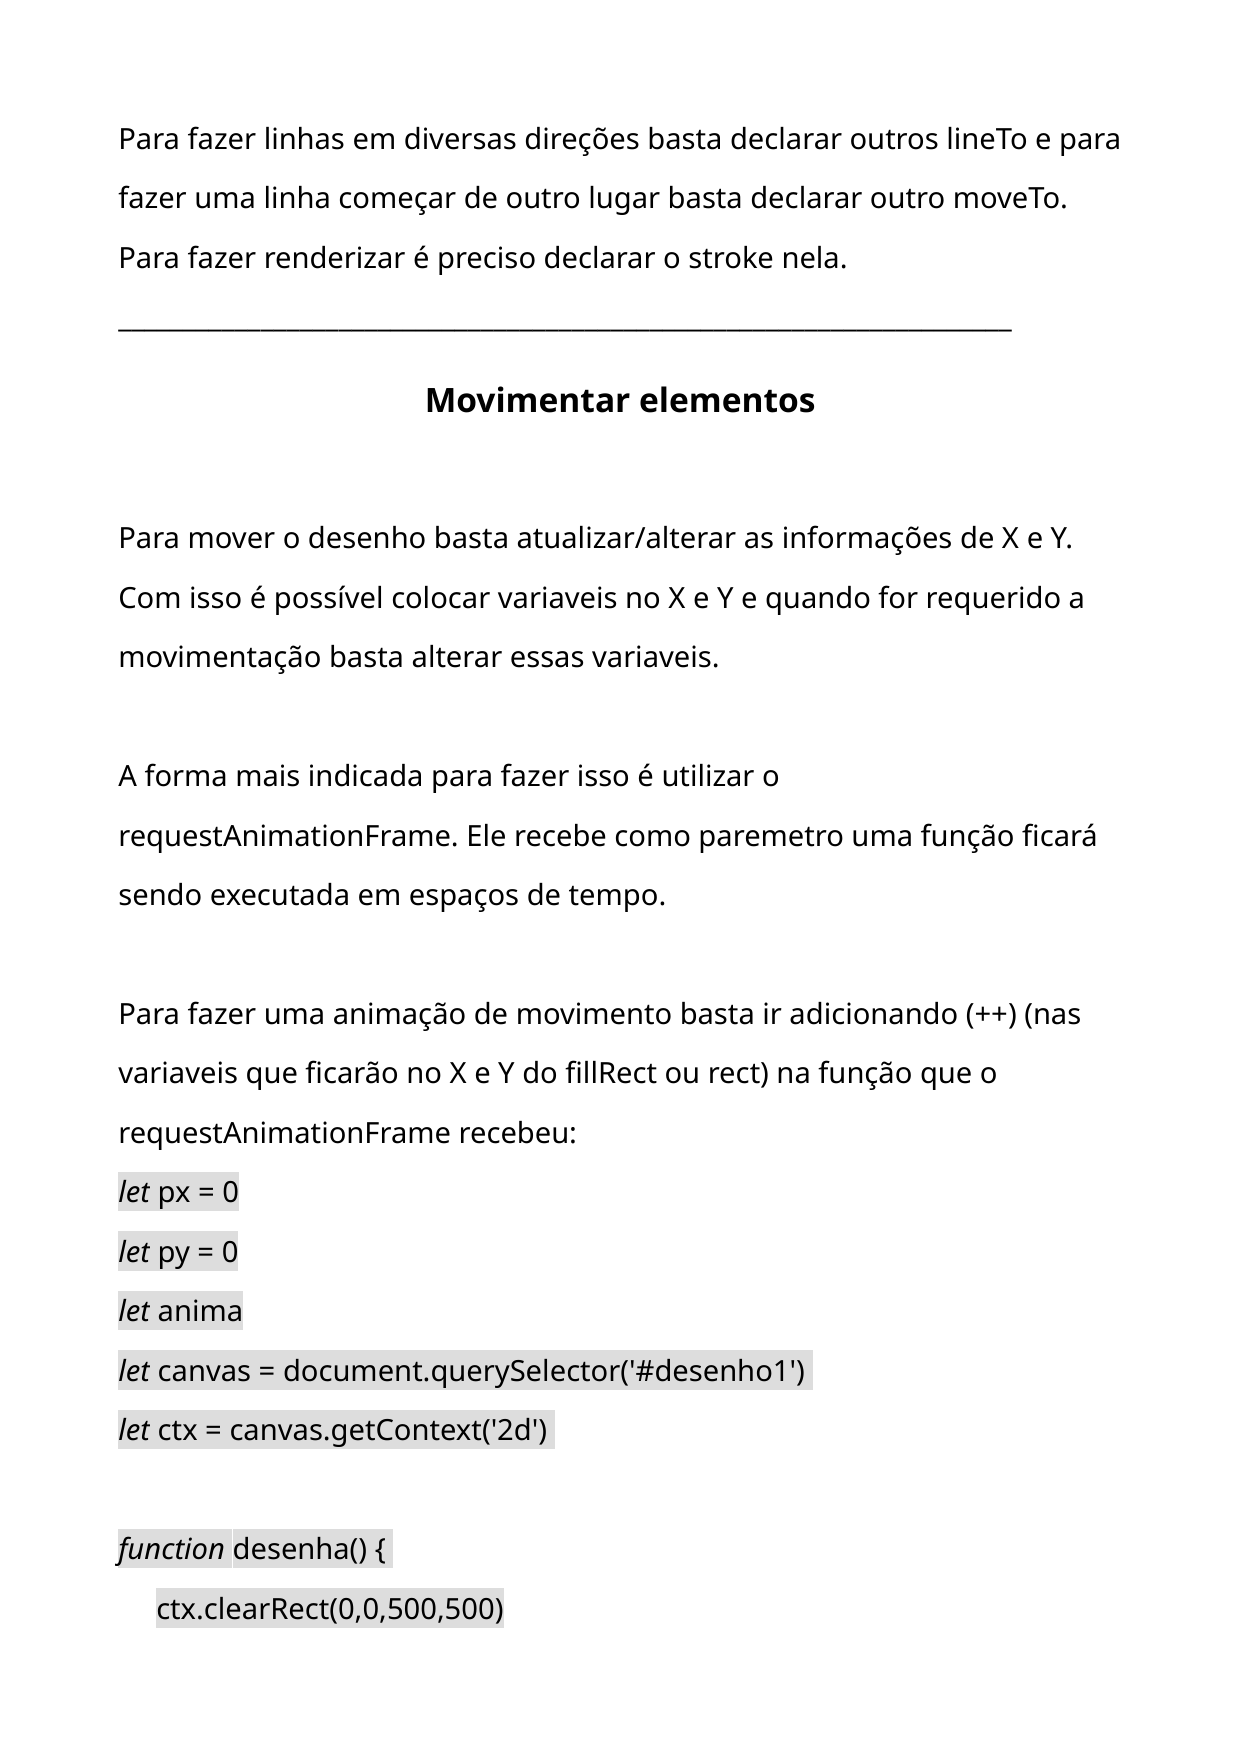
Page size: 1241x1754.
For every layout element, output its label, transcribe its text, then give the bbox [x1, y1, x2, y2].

text Para mover o desenho basta atualizar/alterar as informações de X e Y. Com isso é possível colocar variaveis no X e Y e quando for requerido a movimentação basta alterar essas variaveis. [118, 517, 1122, 676]
text ctx.clearRect(0,0,500,500) [118, 1588, 1122, 1628]
text A forma mais indicada para fazer isso é utilizar o requestAnimationFrame. Ele recebe como paremetro uma função ficará sendo executada em espaços de tempo. [118, 755, 1122, 914]
text let py = 0 [118, 1231, 1122, 1271]
text _____________________________________________________________________ [118, 297, 1122, 336]
text let px = 0 [118, 1172, 1122, 1211]
text let ctx = canvas.getContext('2d') [118, 1409, 1122, 1449]
text Para fazer linhas em diversas direções basta declarar outros lineTo e para fazer uma linha começar de outro lugar basta declarar outro moveTo. Para fazer renderizar é preciso declarar o stroke nela. [118, 118, 1122, 277]
text let canvas = document.querySelector('#desenho1') [118, 1350, 1122, 1390]
text function desenha() { [118, 1528, 1122, 1568]
text let anima [118, 1291, 1122, 1330]
text Para fazer uma animação de movimento basta ir adicionando (++) (nas variaveis que ficarão no X e Y do fillRect ou rect) na função que o requestAnimationFrame recebeu: [118, 993, 1122, 1152]
subtitle Movimentar elementos [118, 377, 1122, 423]
